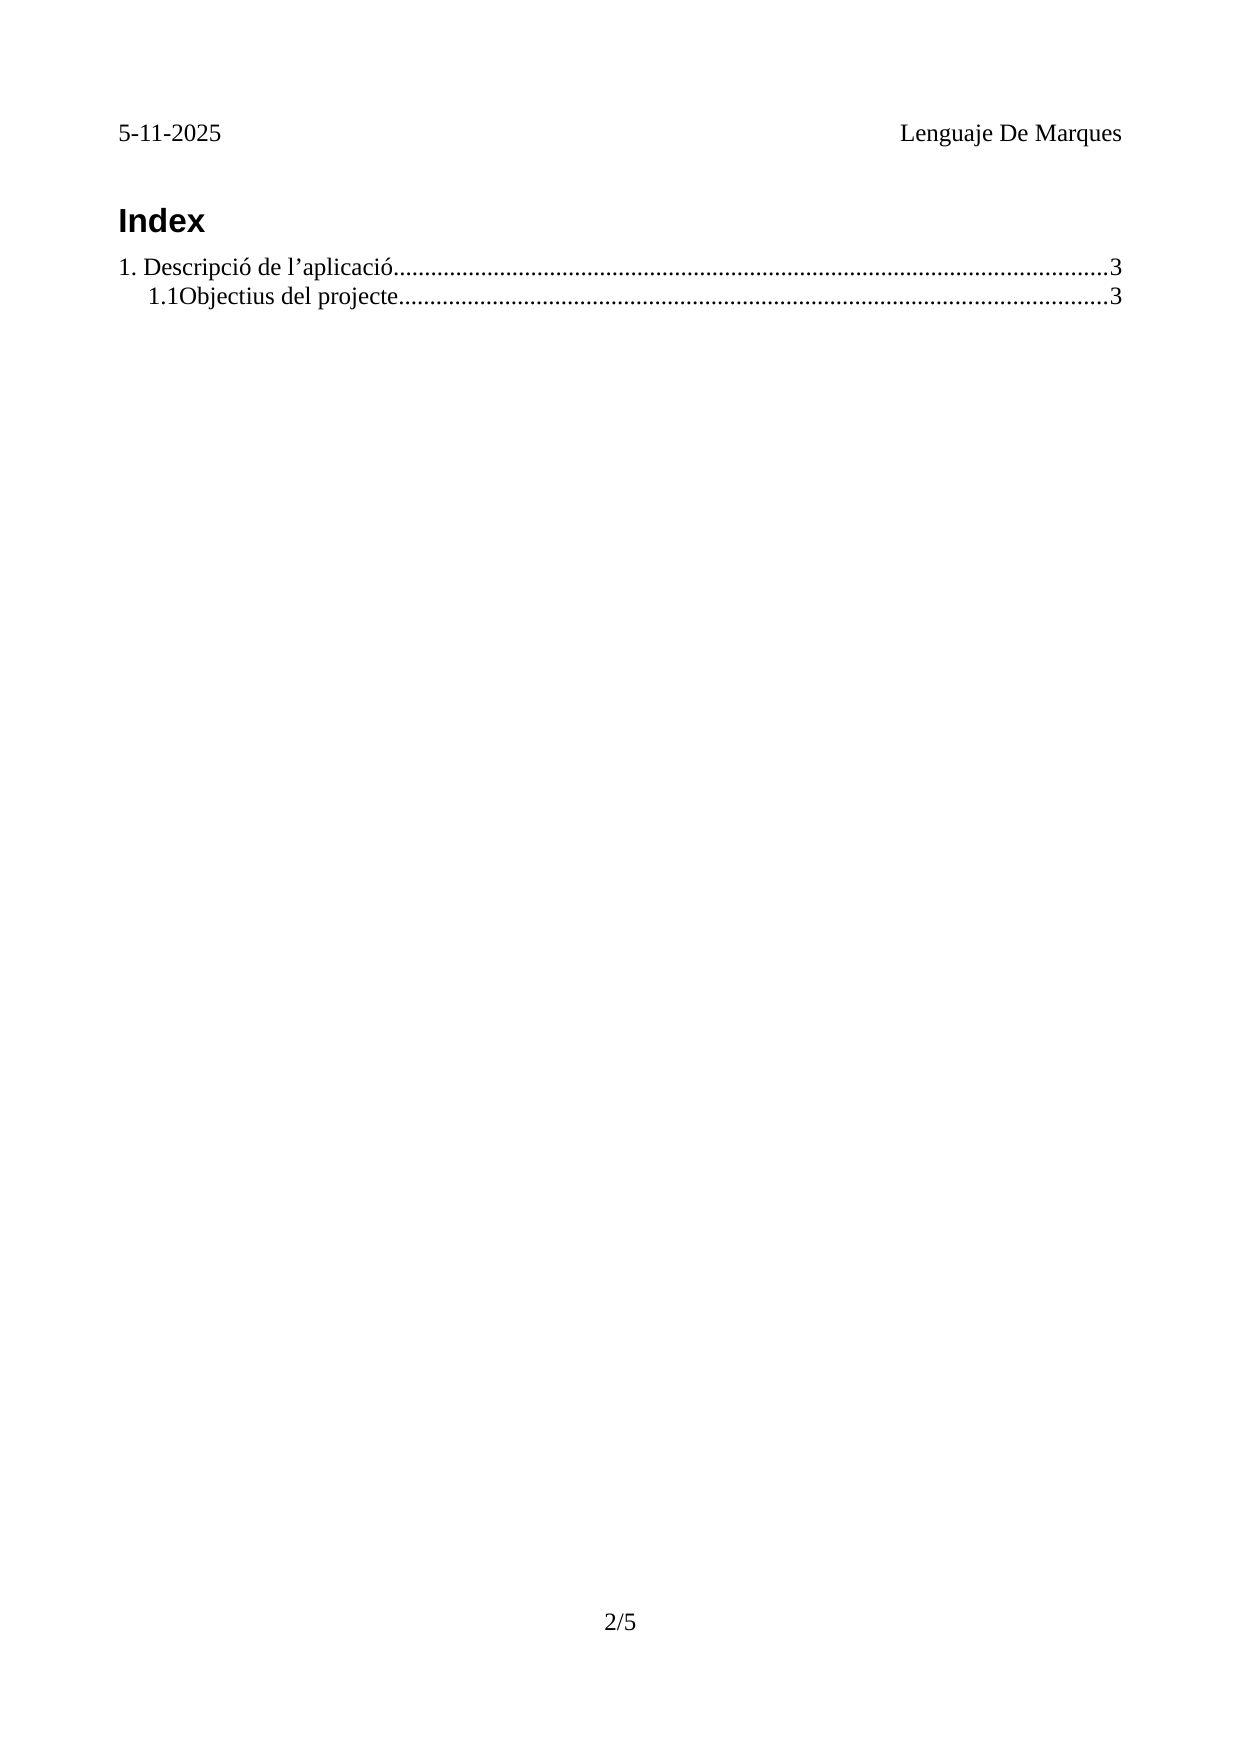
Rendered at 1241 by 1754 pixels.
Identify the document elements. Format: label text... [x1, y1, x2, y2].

subtitle Index [118, 201, 1122, 240]
text 1. Descripció de l’aplicació 3 [118, 252, 1122, 281]
text 1.1Objectius del projecte 3 [148, 281, 1122, 310]
